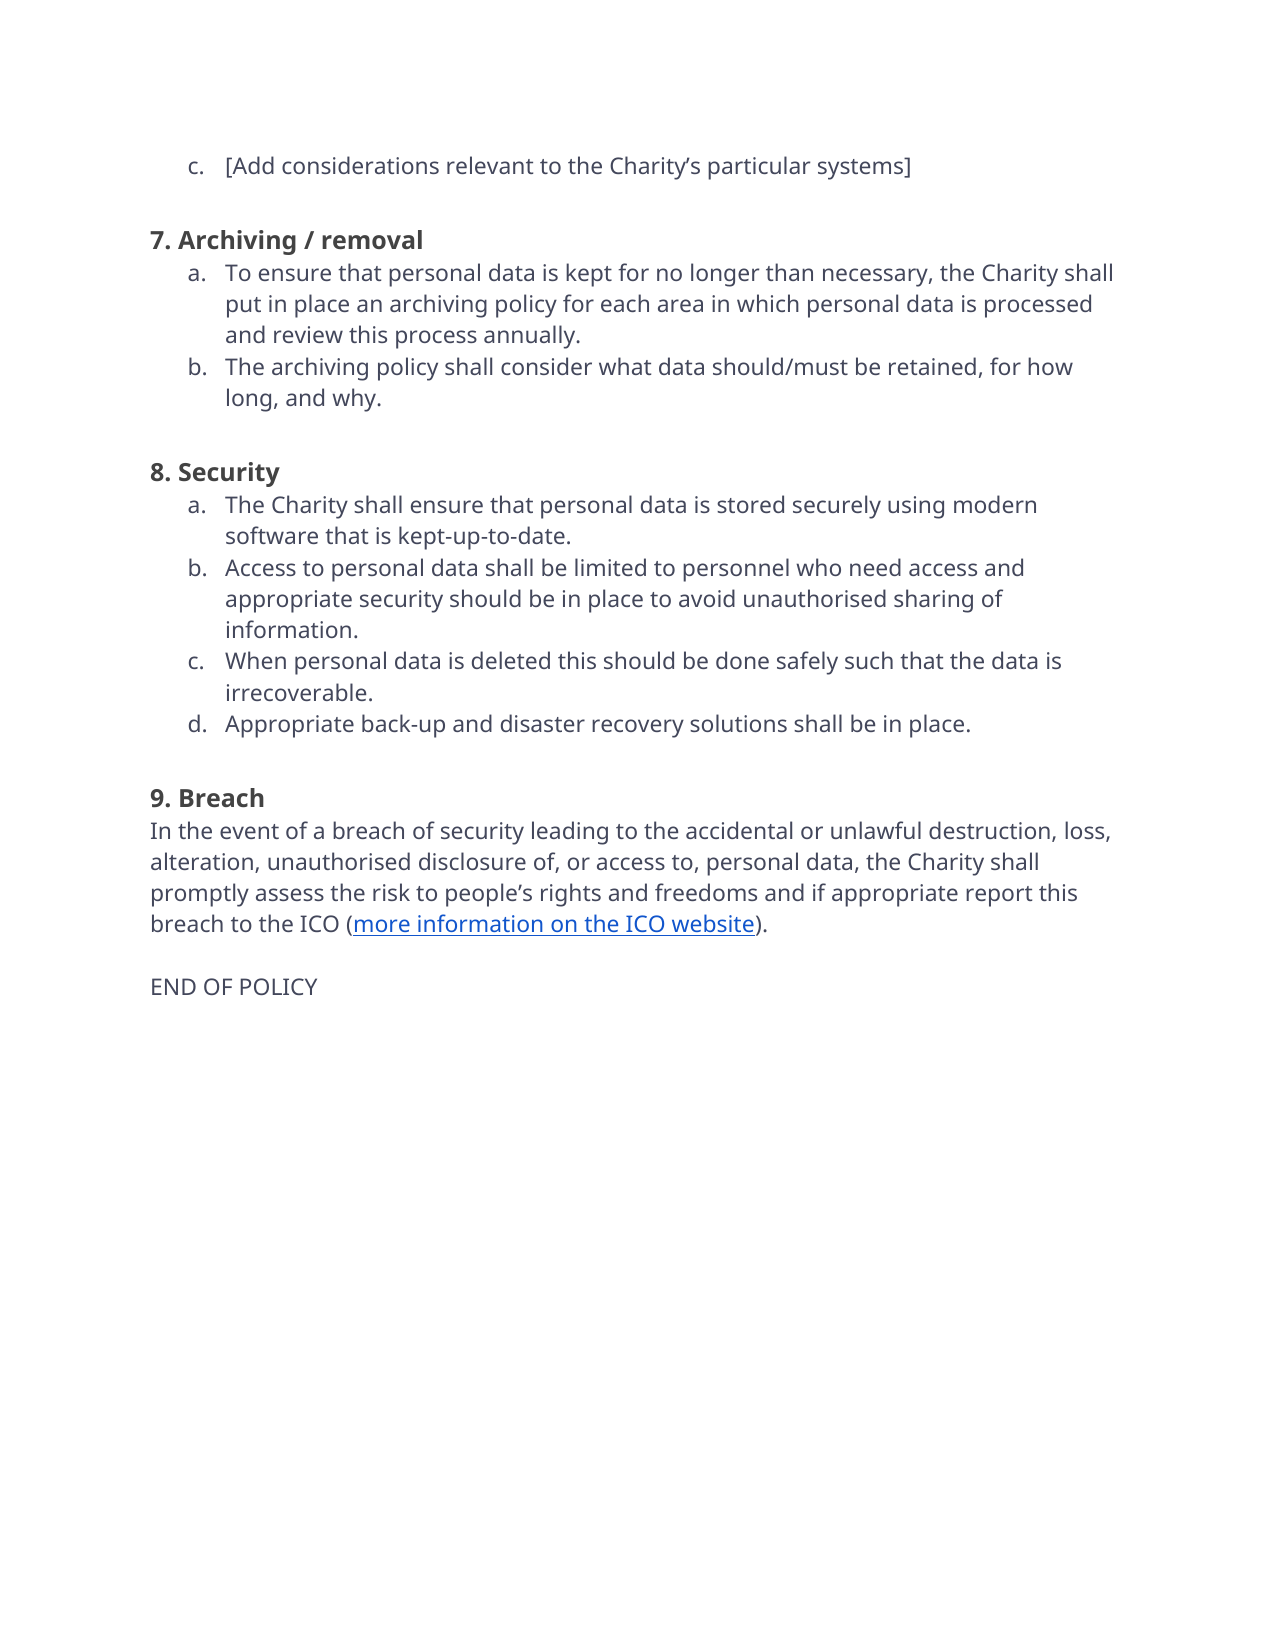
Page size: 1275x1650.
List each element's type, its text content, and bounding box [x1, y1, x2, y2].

subtitle 7. Archiving / removal [150, 223, 1125, 257]
text In the event of a breach of security leading to the accidental or unlawful destruction, loss, alteration, unauthorised disclosure of, or access to, personal data, the Charity shall promptly assess the risk to people’s rights and freedoms and if appropriate report this breach to the ICO (more information on the ICO website). [150, 815, 1125, 940]
list [Add considerations relevant to the Charity’s particular systems] [187, 150, 1125, 181]
text END OF POLICY [150, 971, 1125, 1002]
list To ensure that personal data is kept for no longer than necessary, the Charity shall put in place an archiving policy for each area in which personal data is processed and review this process annually. [187, 257, 1125, 351]
list The Charity shall ensure that personal data is stored securely using modern software that is kept-up-to-date. [187, 489, 1125, 551]
list The archiving policy shall consider what data should/must be retained, for how long, and why. [187, 351, 1125, 413]
subtitle 9. Breach [150, 781, 1125, 815]
list Appropriate back-up and disaster recovery solutions shall be in place. [187, 708, 1125, 739]
list Access to personal data shall be limited to personnel who need access and appropriate security should be in place to avoid unauthorised sharing of information. [187, 551, 1125, 645]
subtitle 8. Security [150, 455, 1125, 489]
list When personal data is deleted this should be done safely such that the data is irrecoverable. [187, 645, 1125, 708]
